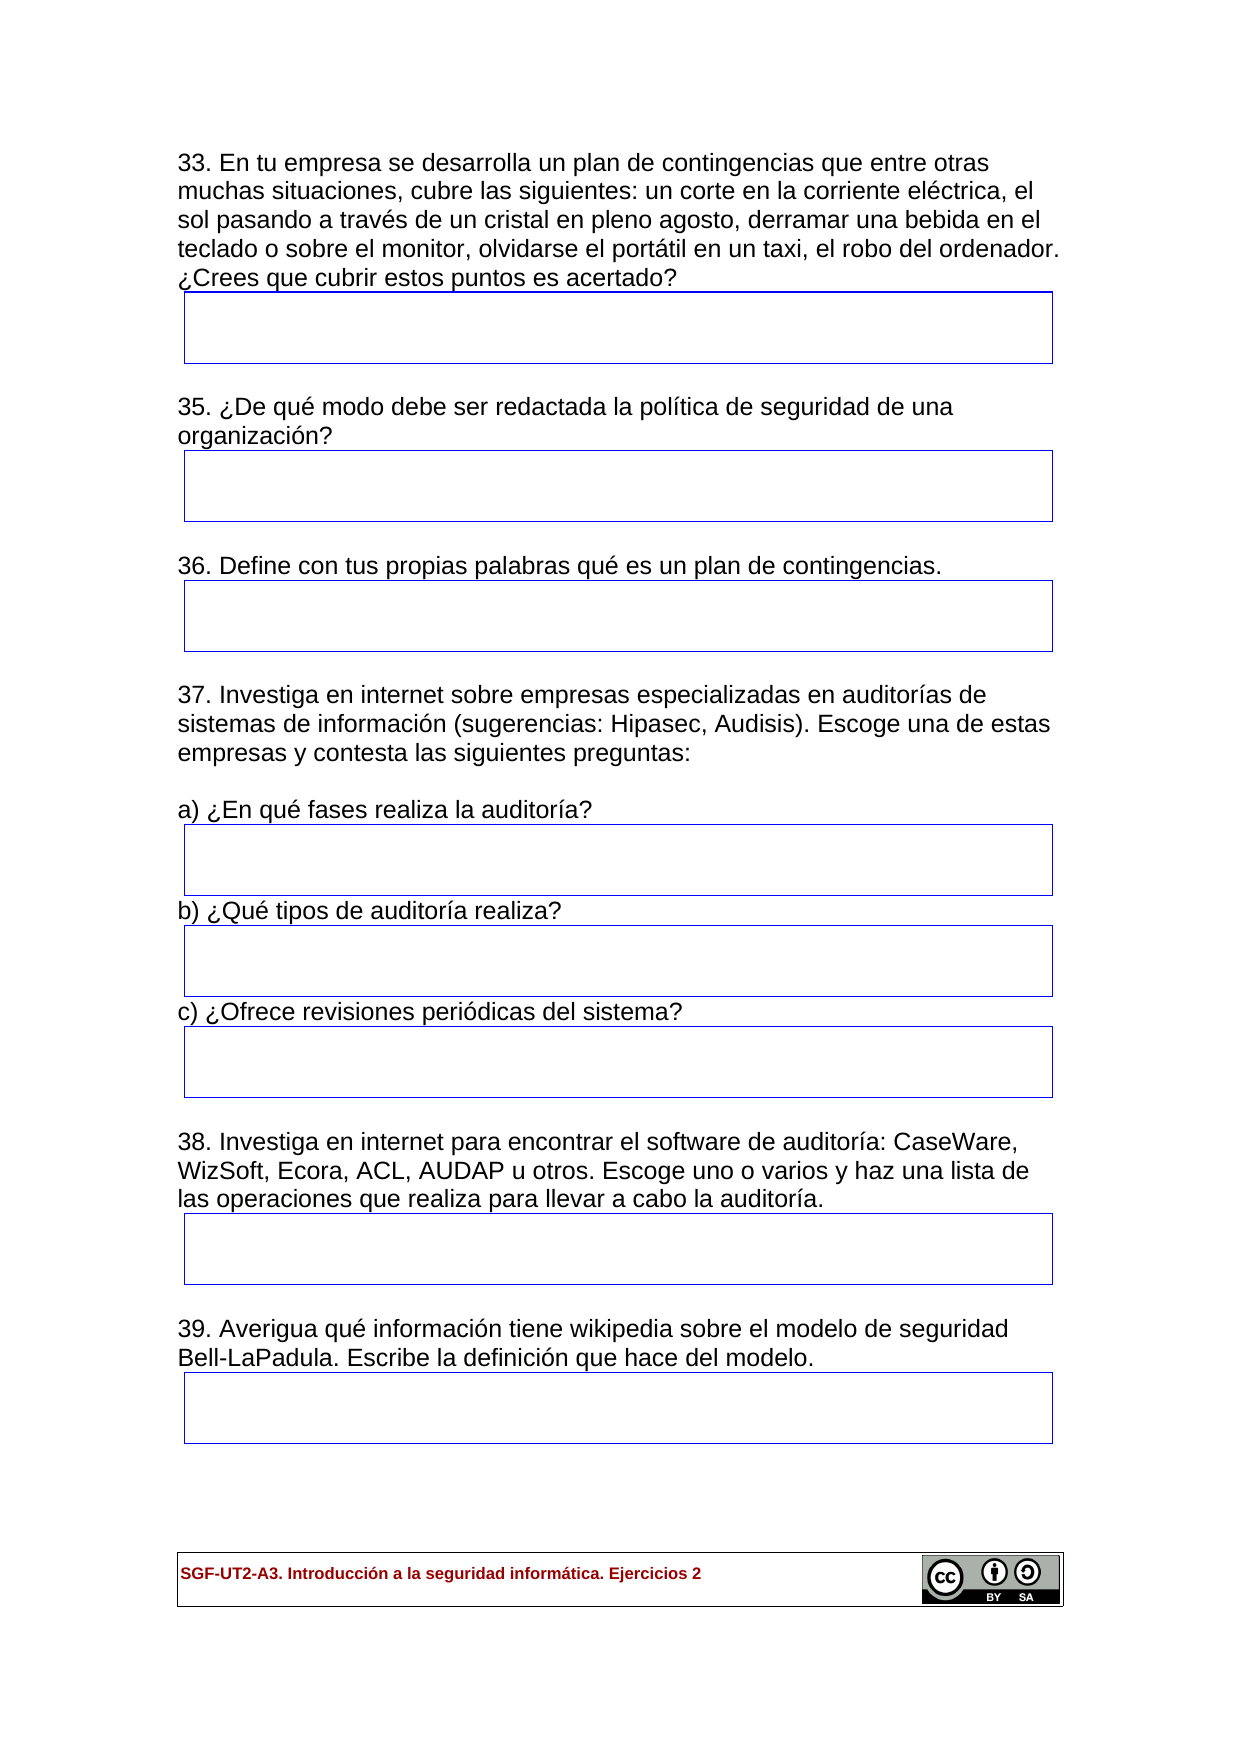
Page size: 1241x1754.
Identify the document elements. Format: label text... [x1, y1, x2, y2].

table_header [185, 293, 1052, 362]
table_header [185, 1214, 1052, 1284]
text c) ¿Ofrece revisiones periódicas del sistema? [177, 997, 1063, 1026]
table_header [185, 581, 1052, 651]
table_header [185, 926, 1052, 996]
text 37. Investiga en internet sobre empresas especializadas en auditorías de sistemas de información (sugerencias: Hipasec, Audisis). Escoge una de estas empresas y contesta las siguientes preguntas: [177, 680, 1063, 767]
picture [922, 1555, 1060, 1604]
text 39. Averigua qué información tiene wikipedia sobre el modelo de seguridad Bell-LaPadula. Escribe la definición que hace del modelo. [177, 1314, 1063, 1372]
table_header [185, 825, 1052, 895]
text 38. Investiga en internet para encontrar el software de auditoría: CaseWare, WizSoft, Ecora, ACL, AUDAP u otros. Escoge uno o varios y haz una lista de las operaciones que realiza para llevar a cabo la auditoría. [177, 1127, 1063, 1213]
text 36. Define con tus propias palabras qué es un plan de contingencias. [177, 551, 1063, 579]
text ¿Crees que cubrir estos puntos es acertado? [177, 263, 1063, 291]
text 35. ¿De qué modo debe ser redactada la política de seguridad de una organización? [177, 392, 1063, 450]
text b) ¿Qué tipos de auditoría realiza? [177, 896, 1063, 925]
text 33. En tu empresa se desarrolla un plan de contingencias que entre otras muchas situaciones, cubre las siguientes: un corte en la corriente eléctrica, el sol pasando a través de un cristal en pleno agosto, derramar una bebida en el teclado o sobre el monitor, olvidarse el portátil en un taxi, el robo del ordenador. [177, 148, 1063, 263]
table_header [185, 451, 1052, 521]
table_header [185, 1373, 1052, 1443]
table_header [185, 1027, 1052, 1097]
text a) ¿En qué fases realiza la auditoría? [177, 795, 1063, 824]
